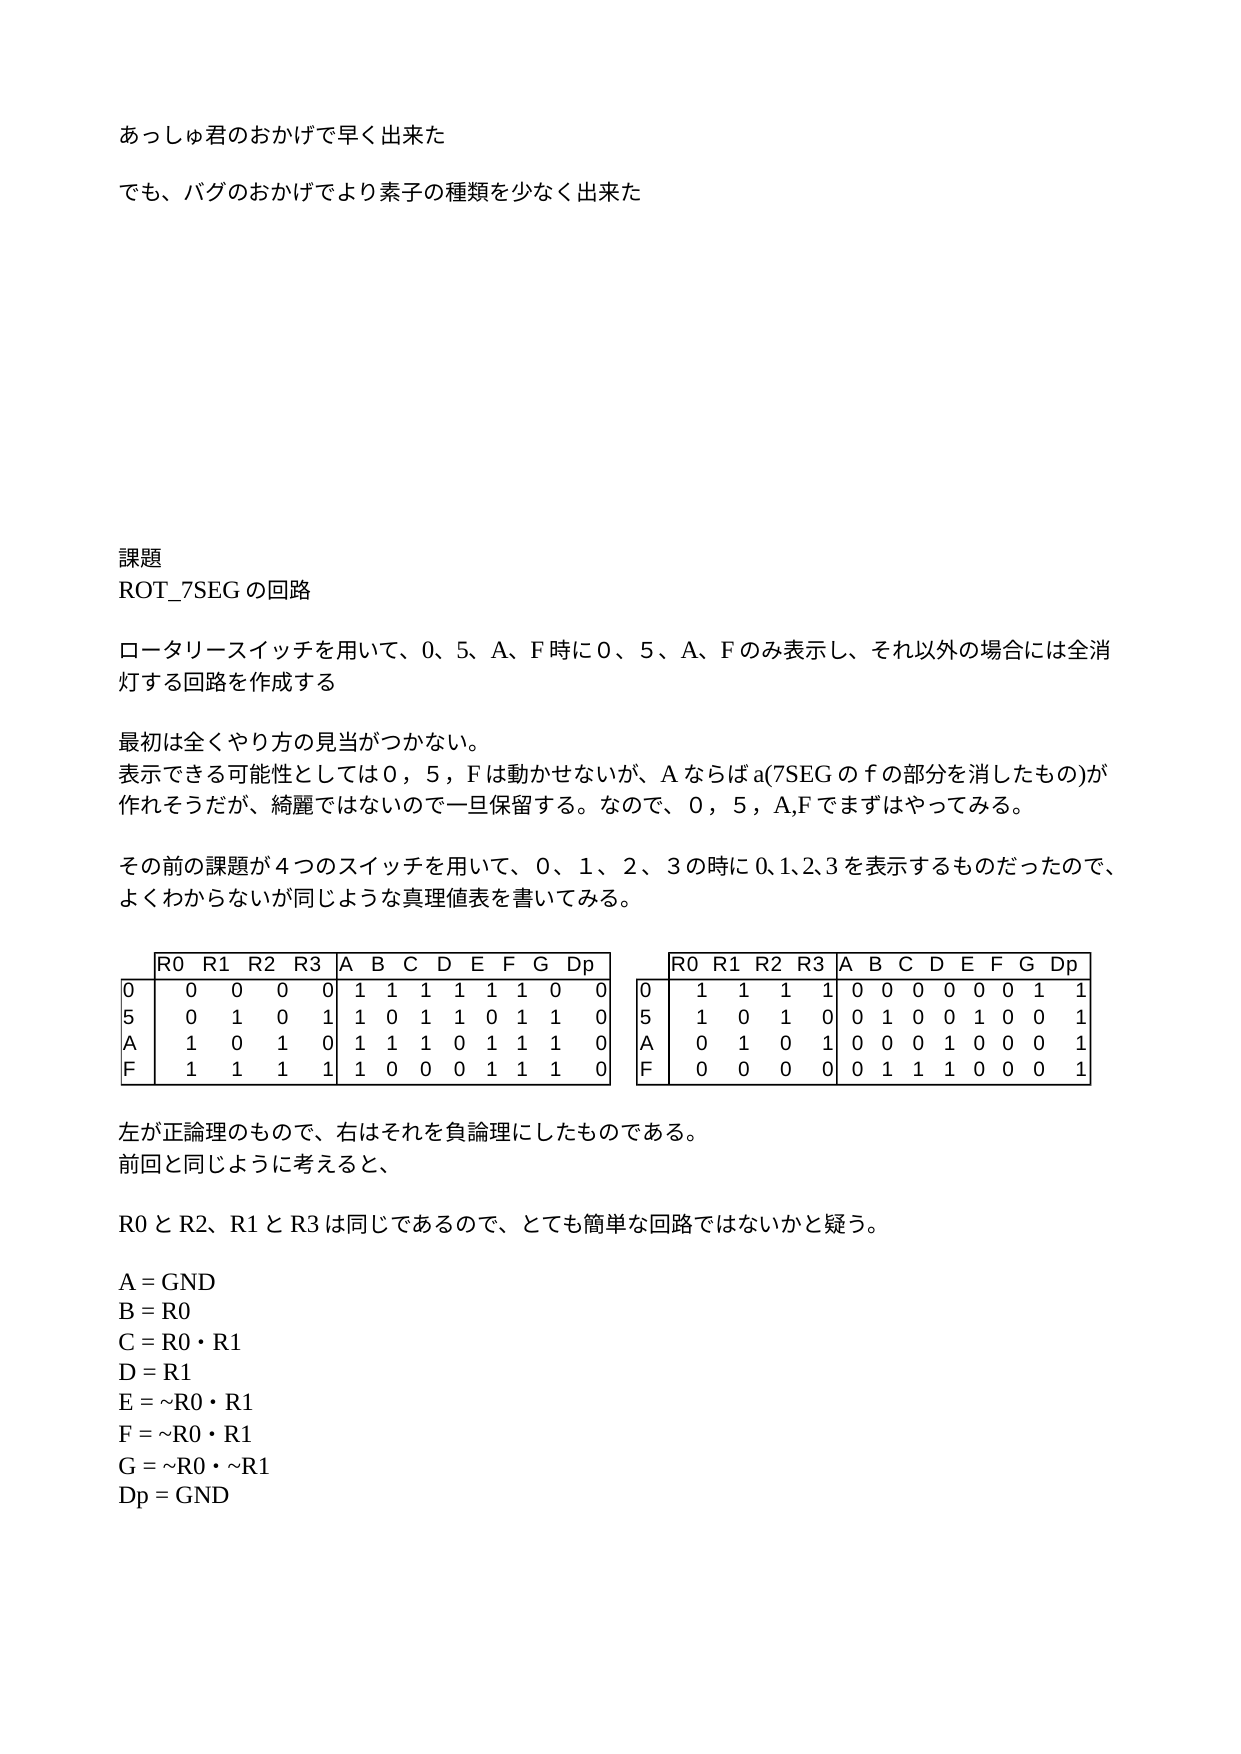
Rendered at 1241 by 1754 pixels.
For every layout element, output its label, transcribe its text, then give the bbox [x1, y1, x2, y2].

text R0とR2、R1とR3は同じであるので、とても簡単な回路ではないかと疑う。 [118, 1207, 1122, 1239]
text 前回と同じように考えると、 [118, 1147, 1122, 1178]
text ロータリースイッチを用いて、0、5、A、F時に０、５、A、Fのみ表示し、それ以外の場合には全消灯する回路を作成する [118, 633, 1122, 696]
text あっしゅ君のおかげで早く出来た [118, 118, 1122, 150]
text F = ~R0・R1 [118, 1417, 1122, 1449]
text 表示できる可能性としては０，５，Fは動かせないが、Aならばa(7SEGのｆの部分を消したもの)が作れそうだが、綺麗ではないので一旦保留する。なので、０，５，A,Fでまずはやってみる。 [118, 757, 1122, 820]
text D = R1 [118, 1357, 1122, 1385]
text C = R0・R1 [118, 1325, 1122, 1357]
text 左が正論理のもので、右はそれを負論理にしたものである。 [118, 1115, 1122, 1147]
text G = ~R0・~R1 [118, 1449, 1122, 1480]
text 最初は全くやり方の見当がつかない。 [118, 725, 1122, 757]
text その前の課題が４つのスイッチを用いて、０、１、２、３の時に0､1､2､3を表示するものだったので、よくわからないが同じような真理値表を書いてみる。 [118, 849, 1122, 912]
text E = ~R0・R1 [118, 1385, 1122, 1417]
text Dp = GND [118, 1480, 1122, 1509]
text ROT_7SEGの回路 [118, 573, 1122, 604]
text A = GND [118, 1267, 1122, 1296]
text でも、バグのおかげでより素子の種類を少なく出来た [118, 175, 1122, 207]
text 課題 [118, 541, 1122, 573]
text B = R0 [118, 1296, 1122, 1325]
